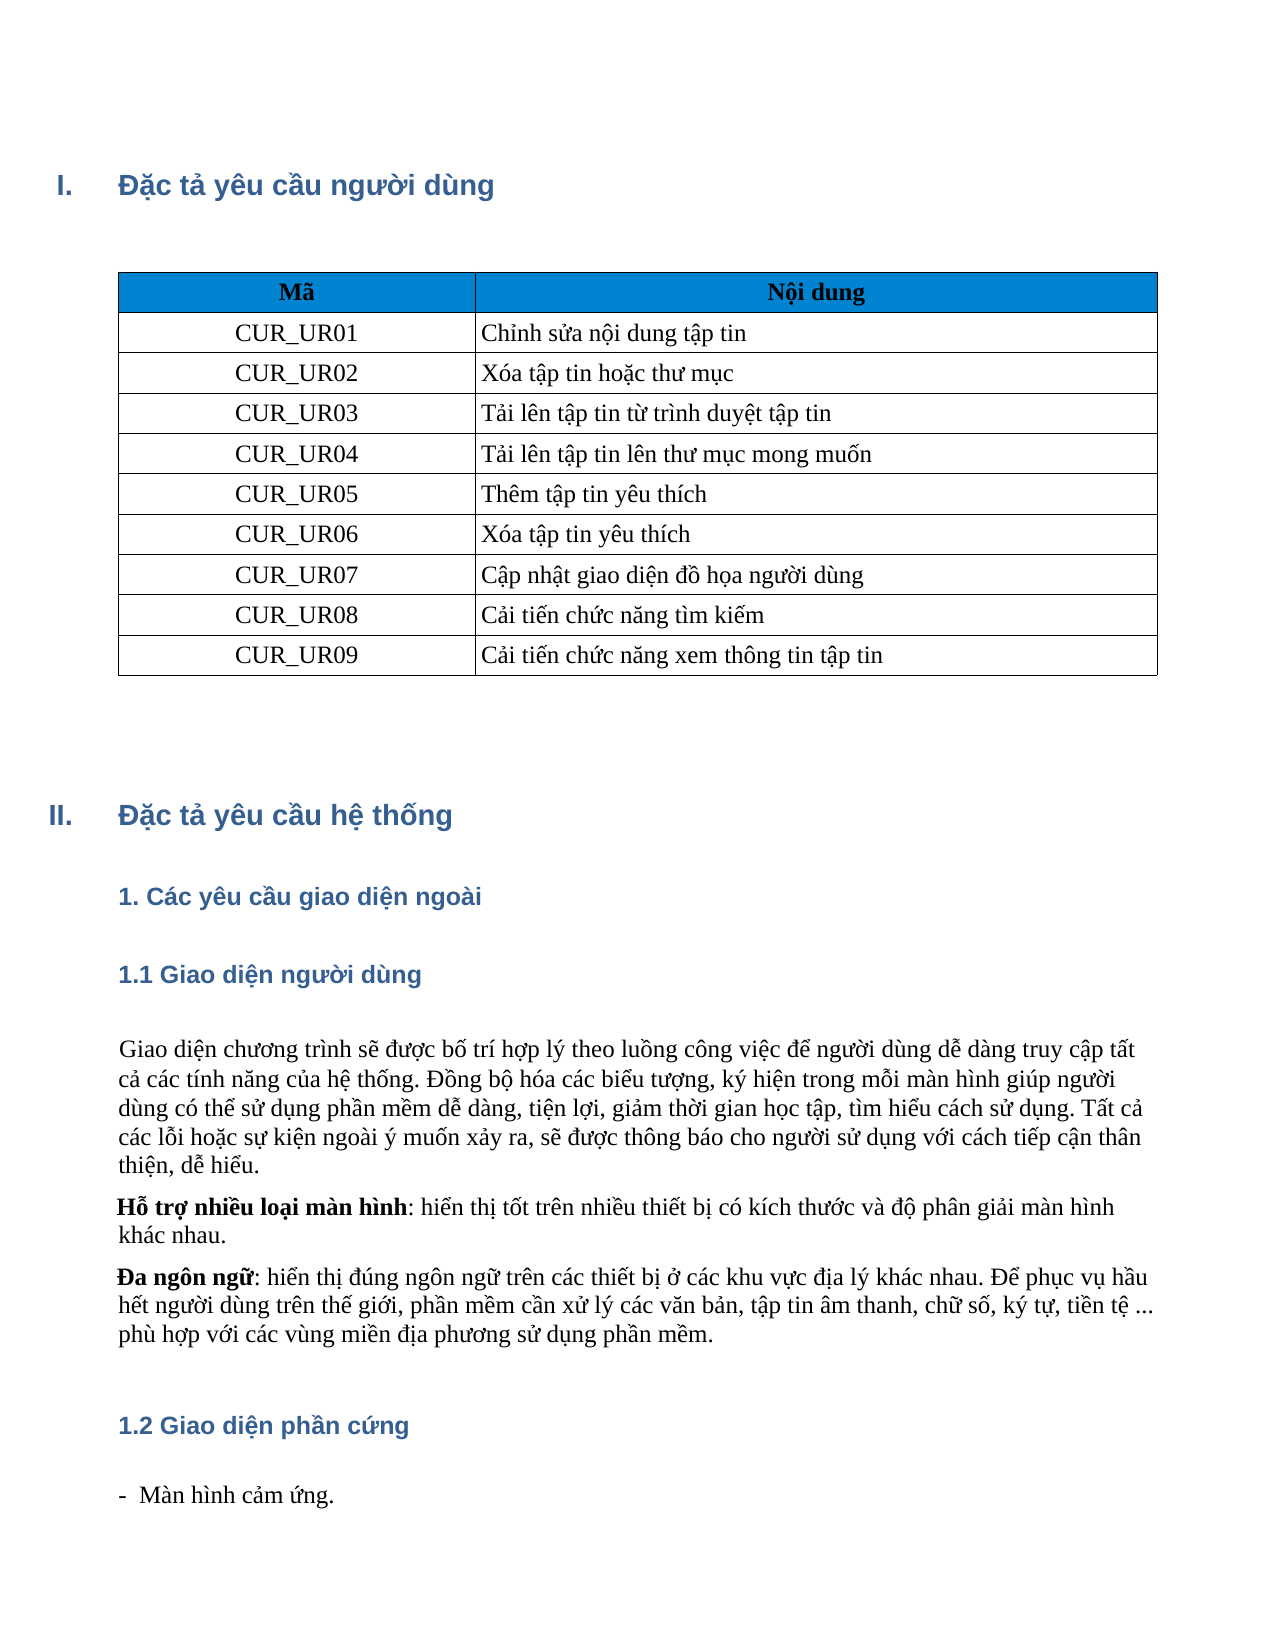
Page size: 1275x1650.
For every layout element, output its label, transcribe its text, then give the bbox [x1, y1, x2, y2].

subtitle Đặc tả yêu cầu người dùng [73, 168, 1157, 202]
table_cell Tải lên tập tin lên thư mục mong muốn [476, 434, 1157, 473]
table_cell CUR_UR06 [119, 515, 475, 554]
table_cell Xóa tập tin hoặc thư mục [476, 353, 1157, 393]
table_cell Chỉnh sửa nội dung tập tin [476, 313, 1157, 352]
table_cell Cập nhật giao diện đồ họa người dùng [476, 555, 1157, 594]
table_cell Xóa tập tin yêu thích [476, 515, 1157, 554]
table_cell CUR_UR08 [119, 595, 475, 634]
table_header Nội dung [476, 273, 1157, 312]
text Đa ngôn ngữ: hiển thị đúng ngôn ngữ trên các thiết bị ở các khu vực địa lý khác nhau. Để phục vụ hầu hết người dùng trên thế giới, phần mềm cần xử lý các văn bản, tập tin âm thanh, chữ số, ký tự, tiền tệ ... phù hợp với các vùng miền địa phương sử dụng phần mềm. [73, 1262, 1157, 1348]
subtitle 1. Các yêu cầu giao diện ngoài [73, 882, 1157, 910]
table_cell CUR_UR01 [119, 313, 475, 352]
table_cell CUR_UR09 [119, 636, 475, 675]
subtitle 1.1 Giao diện người dùng [118, 960, 1157, 989]
table_cell CUR_UR02 [119, 353, 475, 393]
table_cell CUR_UR07 [119, 555, 475, 594]
table_cell CUR_UR05 [119, 474, 475, 513]
table_cell CUR_UR03 [119, 394, 475, 433]
table_cell CUR_UR04 [119, 434, 475, 473]
table_header Mã [119, 273, 475, 312]
table_cell Cải tiến chức năng xem thông tin tập tin [476, 636, 1157, 675]
table_cell Tải lên tập tin từ trình duyệt tập tin [476, 394, 1157, 433]
text Giao diện chương trình sẽ được bố trí hợp lý theo luồng công việc để người dùng dễ dàng truy cập tất cả các tính năng của hệ thống. Đồng bộ hóa các biểu tượng, ký hiện trong mỗi màn hình giúp người dùng có thể sử dụng phần mềm dễ dàng, tiện lợi, giảm thời gian học tập, tìm hiểu cách sử dụng. Tất cả các lỗi hoặc sự kiện ngoài ý muốn xảy ra, sẽ được thông báo cho người sử dụng với cách tiếp cận thân thiện, dễ hiểu. [73, 1030, 1157, 1179]
text Hỗ trợ nhiều loại màn hình: hiển thị tốt trên nhiều thiết bị có kích thước và độ phân giải màn hình khác nhau. [73, 1192, 1157, 1249]
table_cell Thêm tập tin yêu thích [476, 474, 1157, 513]
text - Màn hình cảm ứng. [118, 1481, 1157, 1509]
table_cell Cải tiến chức năng tìm kiếm [476, 595, 1157, 634]
subtitle Đặc tả yêu cầu hệ thống [73, 798, 1157, 832]
subtitle 1.2 Giao diện phần cứng [118, 1411, 1157, 1439]
